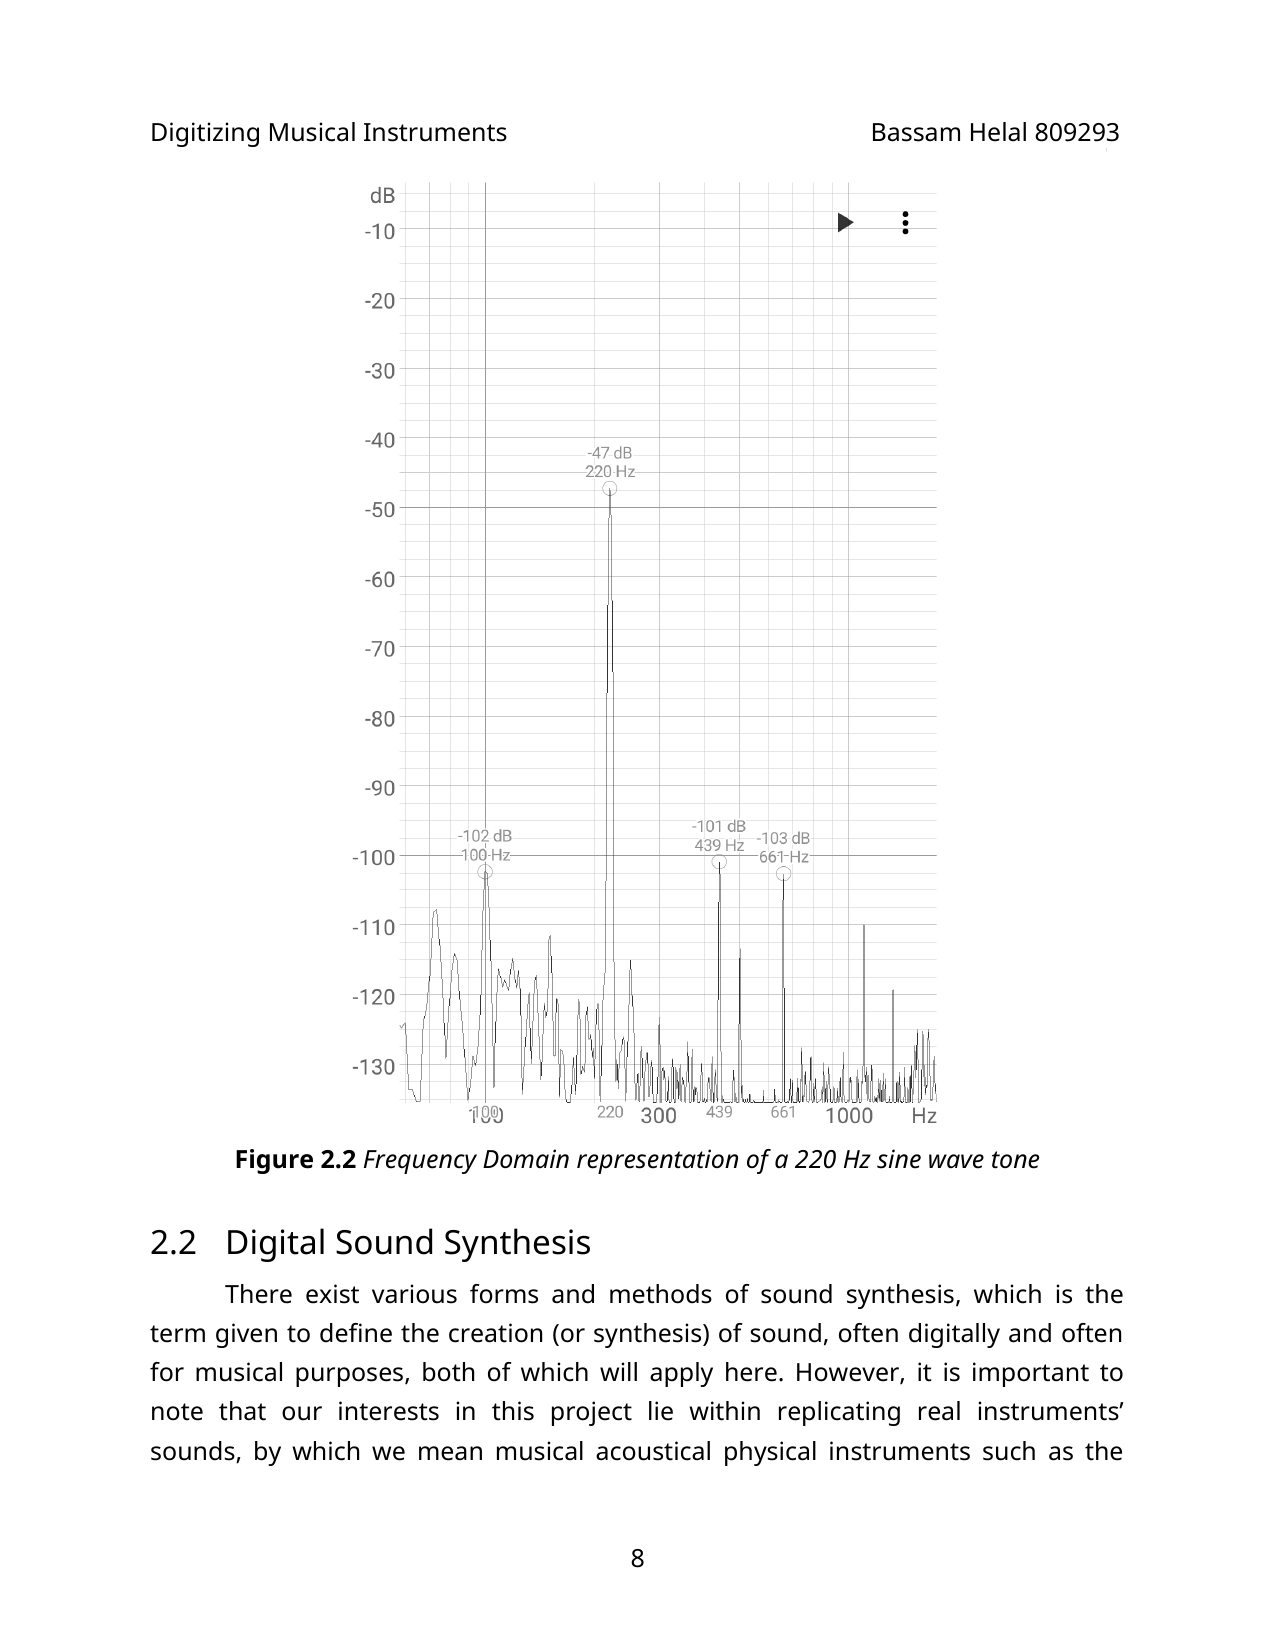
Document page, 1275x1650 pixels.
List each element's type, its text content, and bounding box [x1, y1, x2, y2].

subtitle 2.2 Digital Sound Synthesis [150, 1218, 1125, 1264]
text There exist various forms and methods of sound synthesis, which is the term given to define the creation (or synthesis) of sound, often digitally and often for musical purposes, both of which will apply here. However, it is important to note that our interests in this project lie within replicating real instruments’ sounds, by which we mean musical acoustical physical instruments such as the [150, 1276, 1125, 1467]
picture [338, 182, 937, 1137]
text Figure 2.2 Frequency Domain representation of a 220 Hz sine wave tone [150, 1142, 1125, 1176]
